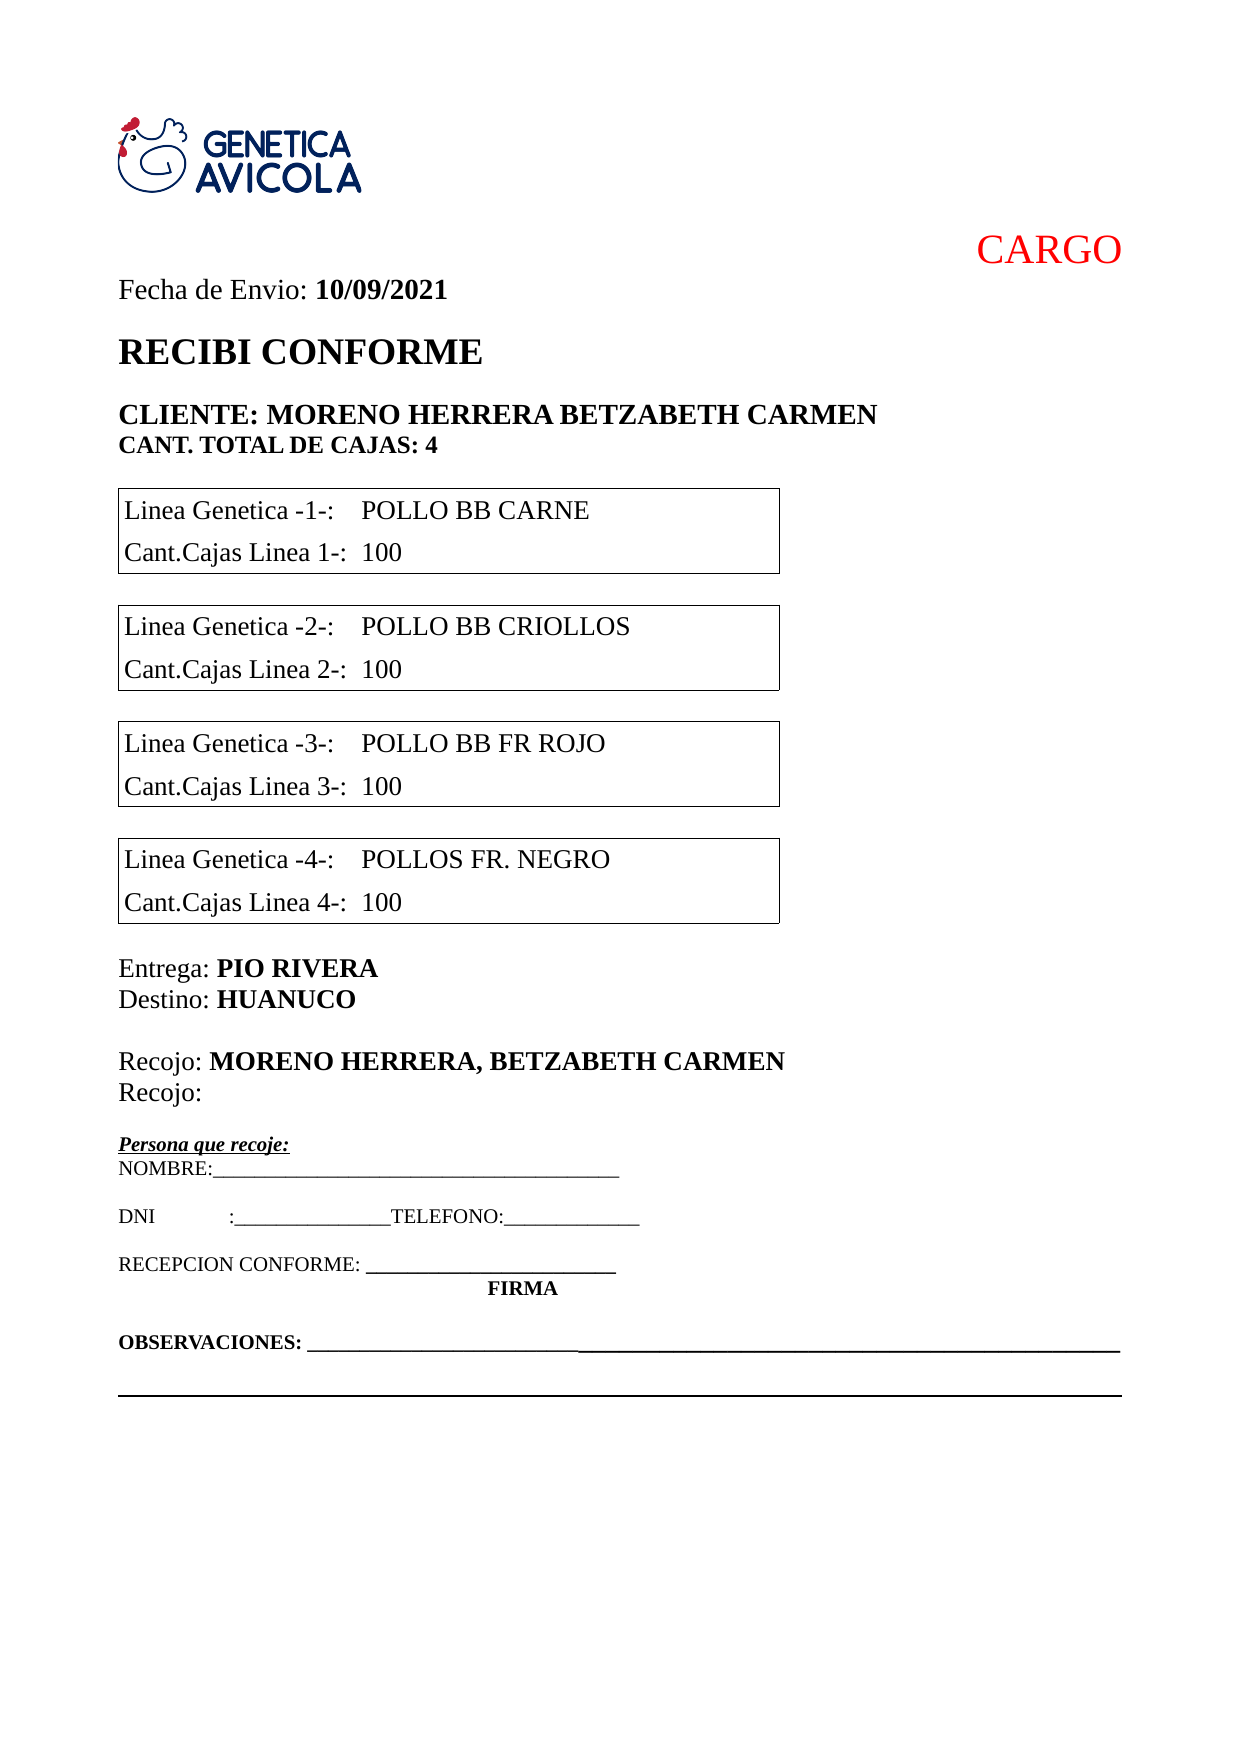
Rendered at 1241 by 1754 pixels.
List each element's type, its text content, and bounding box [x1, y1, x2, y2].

text Entrega: PIO RIVERA [118, 952, 1122, 983]
text CLIENTE: MORENO HERRERA BETZABETH CARMEN [118, 397, 1122, 431]
table_cell [118, 574, 356, 604]
table_cell POLLO BB CRIOLLOS [356, 606, 779, 647]
table_cell Cant.Cajas Linea 1-: [119, 531, 356, 573]
table_cell Cant.Cajas Linea 2-: [119, 647, 356, 690]
table_cell POLLOS FR. NEGRO [356, 839, 779, 880]
picture [117, 117, 362, 193]
table_header Linea Genetica -1-: [119, 489, 356, 531]
table_cell [118, 691, 356, 721]
table_cell POLLO BB FR ROJO [356, 722, 779, 764]
table_cell 100 [356, 531, 779, 573]
table_cell Linea Genetica -3-: [119, 722, 356, 764]
text OBSERVACIONES: __________________________________________________________________ [118, 1324, 1122, 1355]
table_cell [356, 574, 779, 604]
text CANT. TOTAL DE CAJAS: 4 [118, 431, 1122, 459]
table_cell 100 [356, 764, 779, 806]
text Destino: HUANUCO [118, 983, 1122, 1014]
text Recojo: [118, 1076, 1122, 1108]
table_header POLLO BB CARNE [356, 489, 779, 531]
table_cell Cant.Cajas Linea 4-: [119, 880, 356, 923]
table_cell [356, 691, 779, 721]
table_cell Linea Genetica -4-: [119, 839, 356, 880]
table_cell [118, 807, 356, 838]
text RECEPCION CONFORME: ________________________ [118, 1252, 1122, 1276]
text RECIBI CONFORME [118, 330, 1122, 373]
table_cell [356, 807, 779, 838]
table_cell Linea Genetica -2-: [119, 606, 356, 647]
text NOMBRE:_______________________________________ [118, 1156, 1122, 1180]
text Recojo: MORENO HERRERA, BETZABETH CARMEN [118, 1045, 1122, 1076]
text Persona que recoje: [118, 1132, 1122, 1156]
table_cell Cant.Cajas Linea 3-: [119, 764, 356, 806]
text Fecha de Envio: 10/09/2021 [118, 272, 1122, 306]
table_cell 100 [356, 647, 779, 690]
text DNI :_______________TELEFONO:_____________ [118, 1204, 1122, 1228]
text FIRMA [118, 1276, 1122, 1300]
table_cell 100 [356, 880, 779, 923]
text CARGO [118, 224, 1122, 272]
